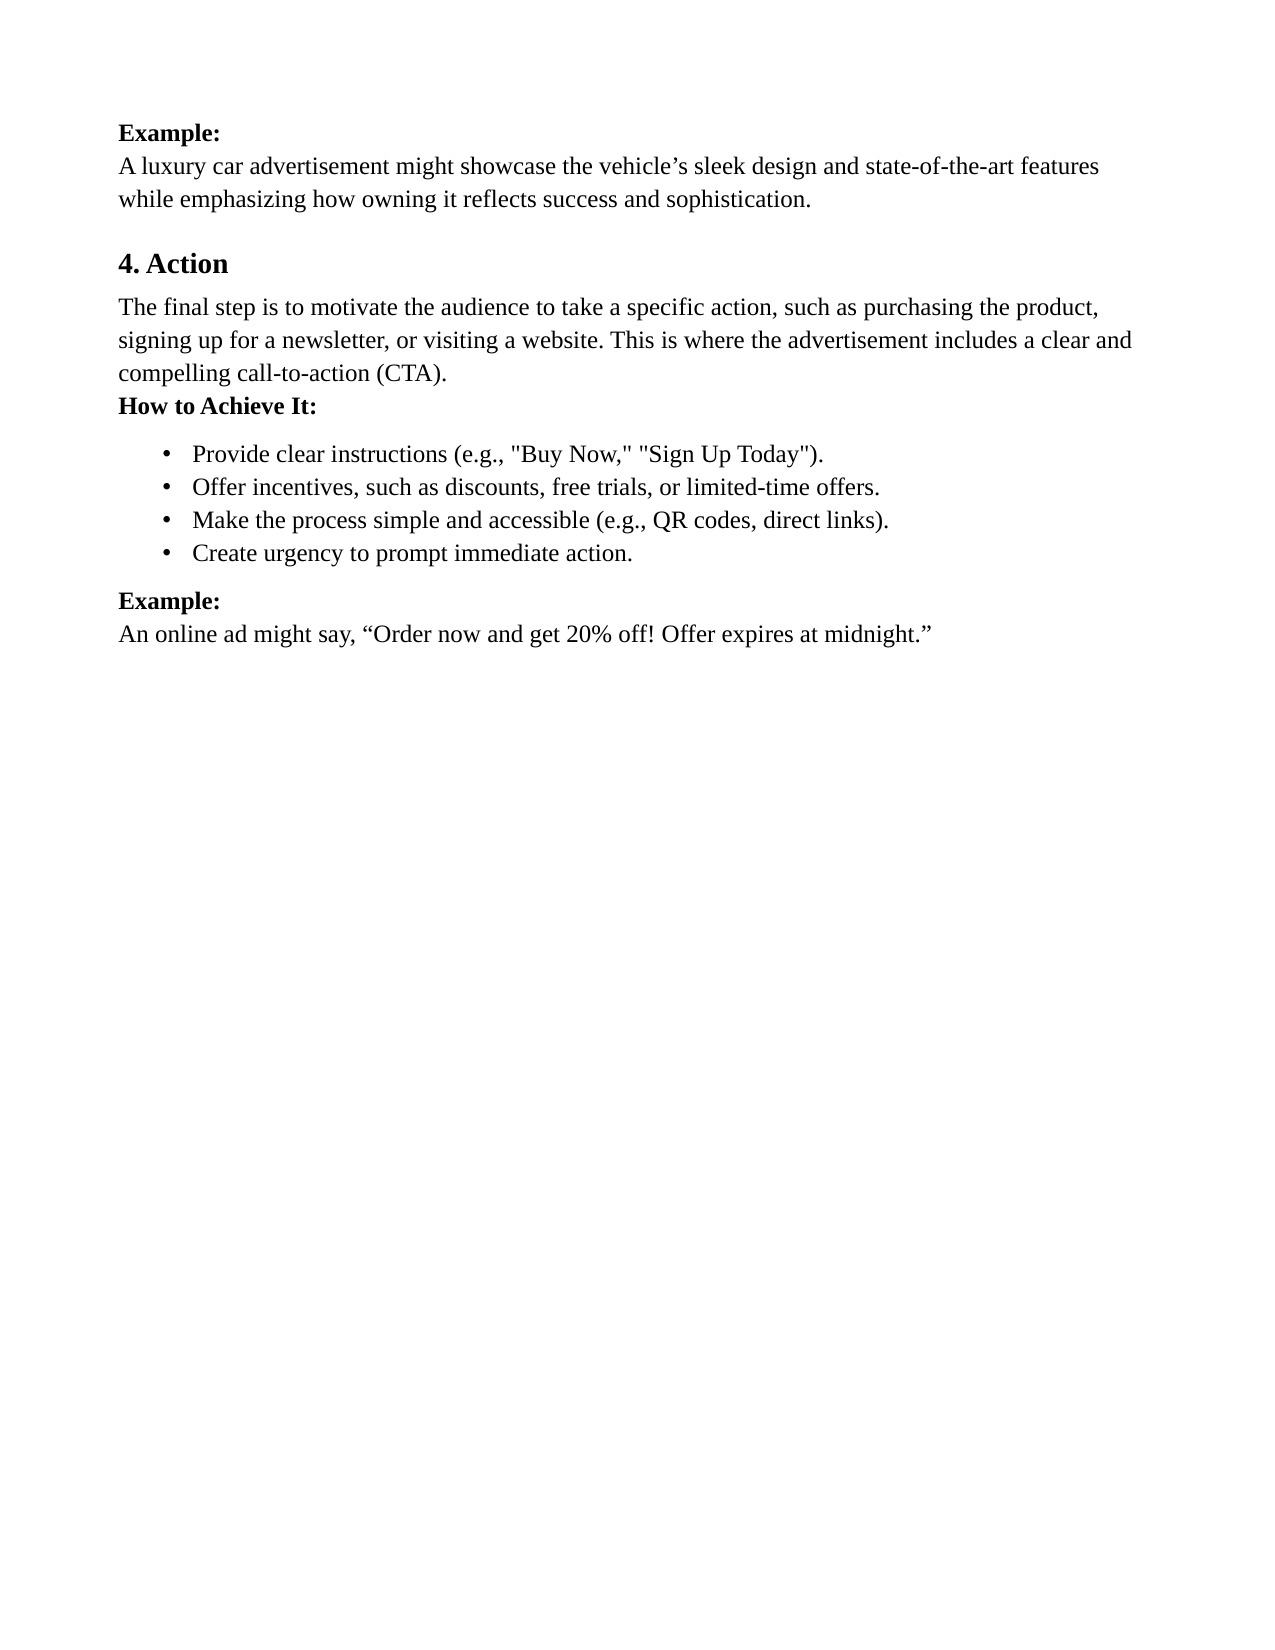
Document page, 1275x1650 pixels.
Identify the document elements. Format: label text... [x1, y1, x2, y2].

text The final step is to motivate the audience to take a specific action, such as purchasing the product, signing up for a newsletter, or visiting a website. This is where the advertisement includes a clear and compelling call-to-action (CTA). How to Achieve It: [118, 292, 1157, 420]
text Example: An online ad might say, “Order now and get 20% off! Offer expires at midnight.” [118, 586, 1157, 647]
text Example: A luxury car advertisement might showcase the vehicle’s sleek design and state-of-the-art features while emphasizing how owning it reflects success and sophistication. [118, 118, 1157, 213]
list Provide clear instructions (e.g., "Buy Now," "Sign Up Today"). [162, 439, 1157, 468]
list Offer incentives, such as discounts, free trials, or limited-time offers. [162, 472, 1157, 501]
list Make the process simple and accessible (e.g., QR codes, direct links). [162, 505, 1157, 534]
subtitle 4. Action [118, 246, 1157, 280]
list Create urgency to prompt immediate action. [162, 538, 1157, 567]
